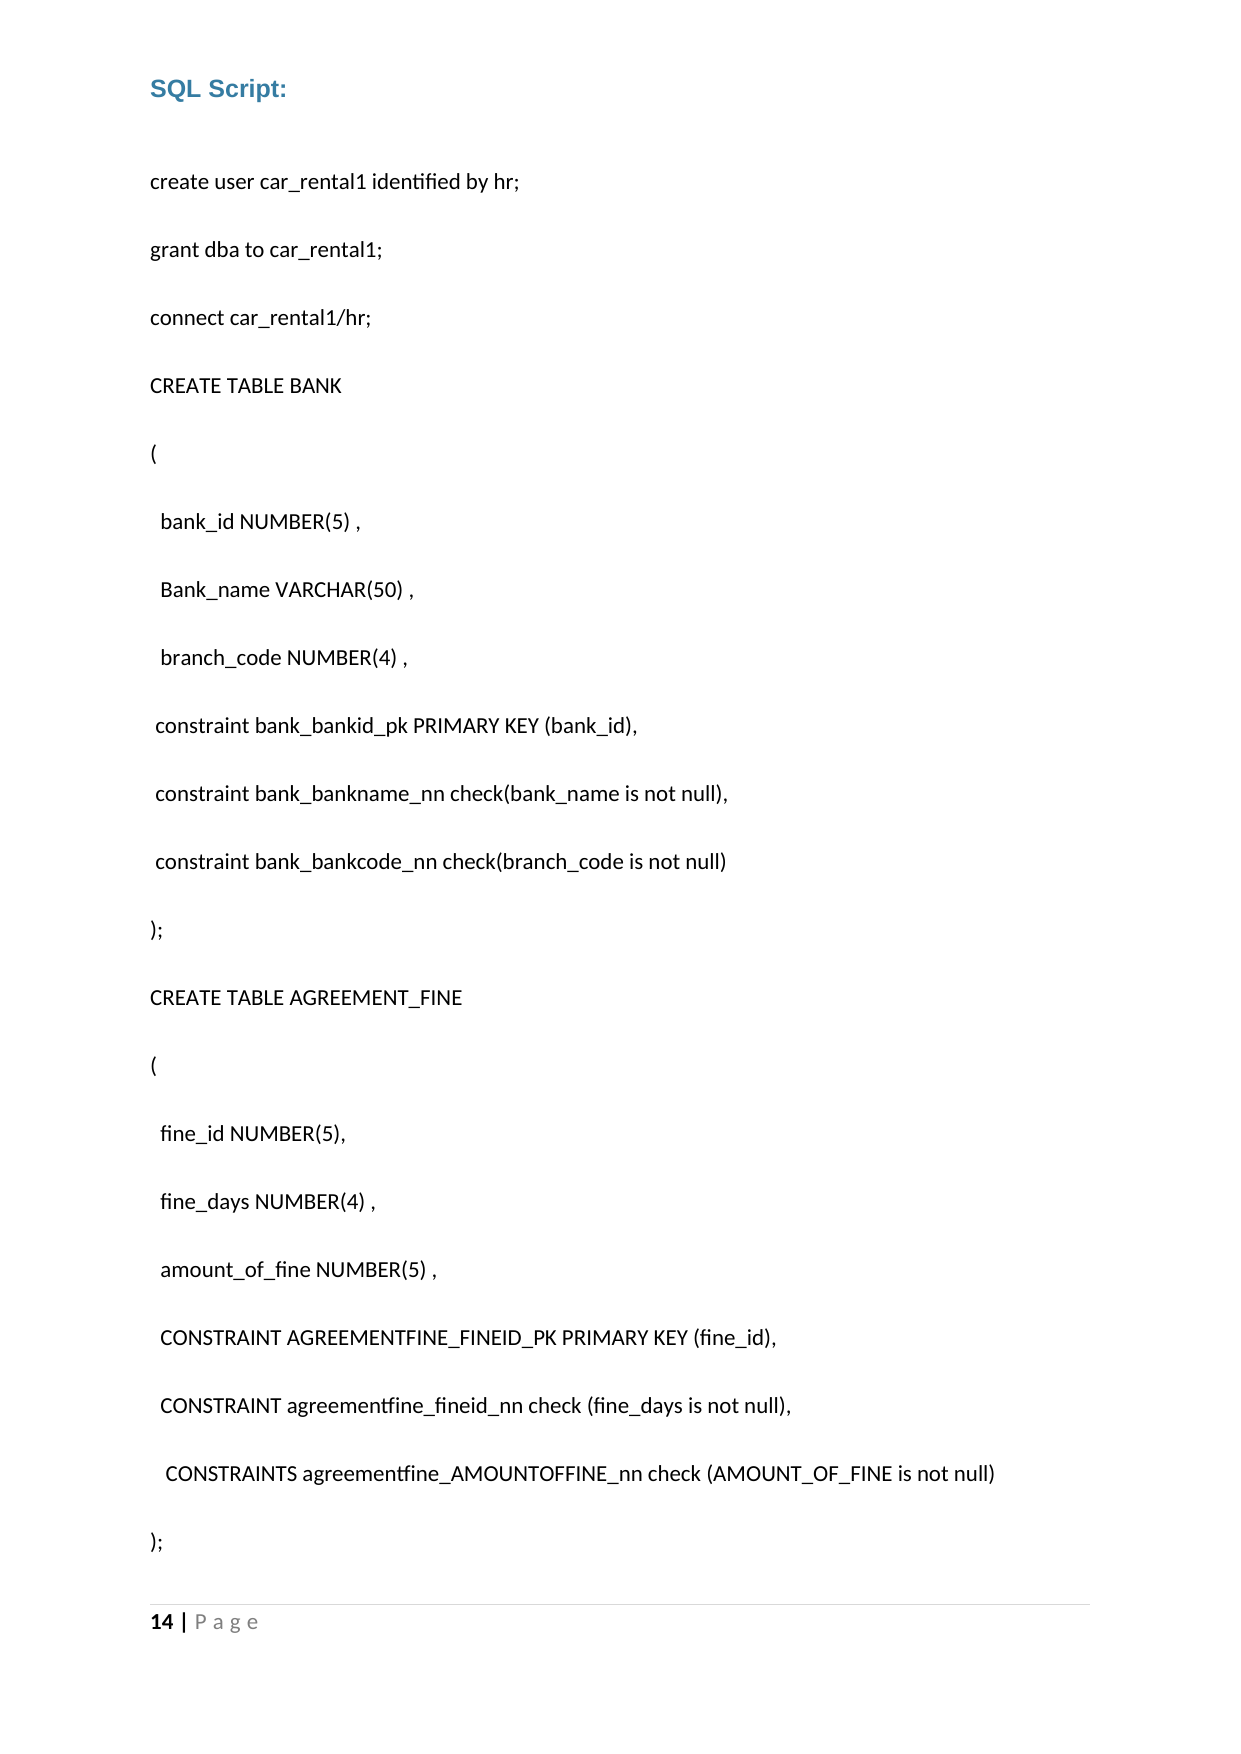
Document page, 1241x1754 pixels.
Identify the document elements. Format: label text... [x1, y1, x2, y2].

subtitle CREATE TABLE BANK [150, 371, 1090, 399]
subtitle ); [150, 1527, 1090, 1555]
subtitle ); [150, 915, 1090, 943]
subtitle fine_id NUMBER(5), [150, 1119, 1090, 1147]
subtitle CONSTRAINT agreementfine_fineid_nn check (fine_days is not null), [150, 1391, 1090, 1419]
subtitle ( [150, 1051, 1090, 1079]
subtitle constraint bank_bankcode_nn check(branch_code is not null) [150, 847, 1090, 875]
subtitle constraint bank_bankid_pk PRIMARY KEY (bank_id), [150, 711, 1090, 739]
subtitle grant dba to car_rental1; [150, 235, 1090, 263]
subtitle Bank_name VARCHAR(50) , [150, 575, 1090, 603]
subtitle SQL Script: [150, 74, 1090, 102]
subtitle CONSTRAINT AGREEMENTFINE_FINEID_PK PRIMARY KEY (fine_id), [150, 1323, 1090, 1351]
subtitle fine_days NUMBER(4) , [150, 1187, 1090, 1215]
subtitle constraint bank_bankname_nn check(bank_name is not null), [150, 779, 1090, 807]
subtitle branch_code NUMBER(4) , [150, 643, 1090, 671]
subtitle CONSTRAINTS agreementfine_AMOUNTOFFINE_nn check (AMOUNT_OF_FINE is not null) [150, 1459, 1090, 1487]
subtitle ( [150, 439, 1090, 467]
subtitle amount_of_fine NUMBER(5) , [150, 1255, 1090, 1283]
subtitle bank_id NUMBER(5) , [150, 507, 1090, 535]
subtitle CREATE TABLE AGREEMENT_FINE [150, 983, 1090, 1011]
subtitle connect car_rental1/hr; [150, 303, 1090, 331]
subtitle create user car_rental1 identified by hr; [150, 167, 1090, 195]
